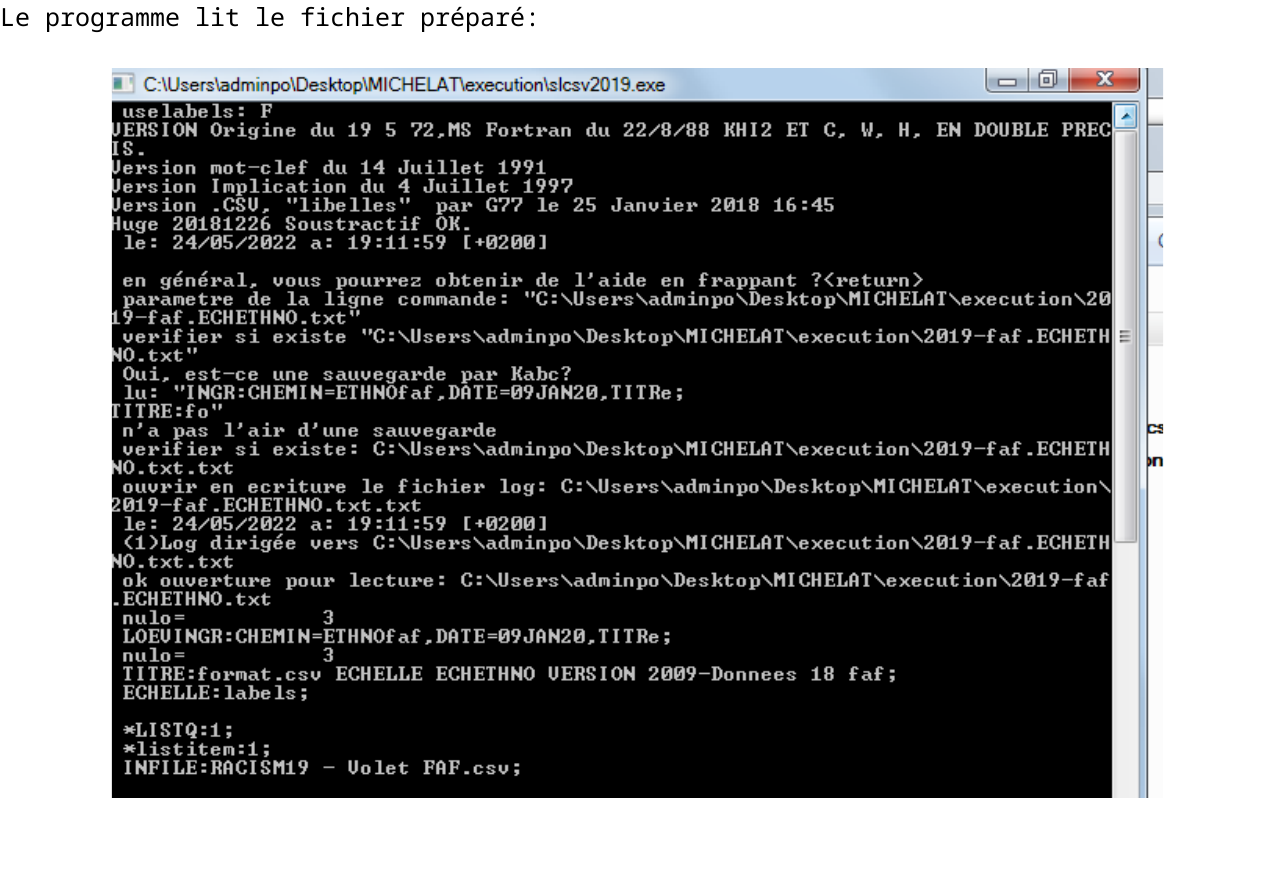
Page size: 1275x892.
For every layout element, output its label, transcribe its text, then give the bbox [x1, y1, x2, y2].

picture [111, 68, 1164, 798]
text Le programme lit le fichier préparé: [0, 0, 1275, 34]
